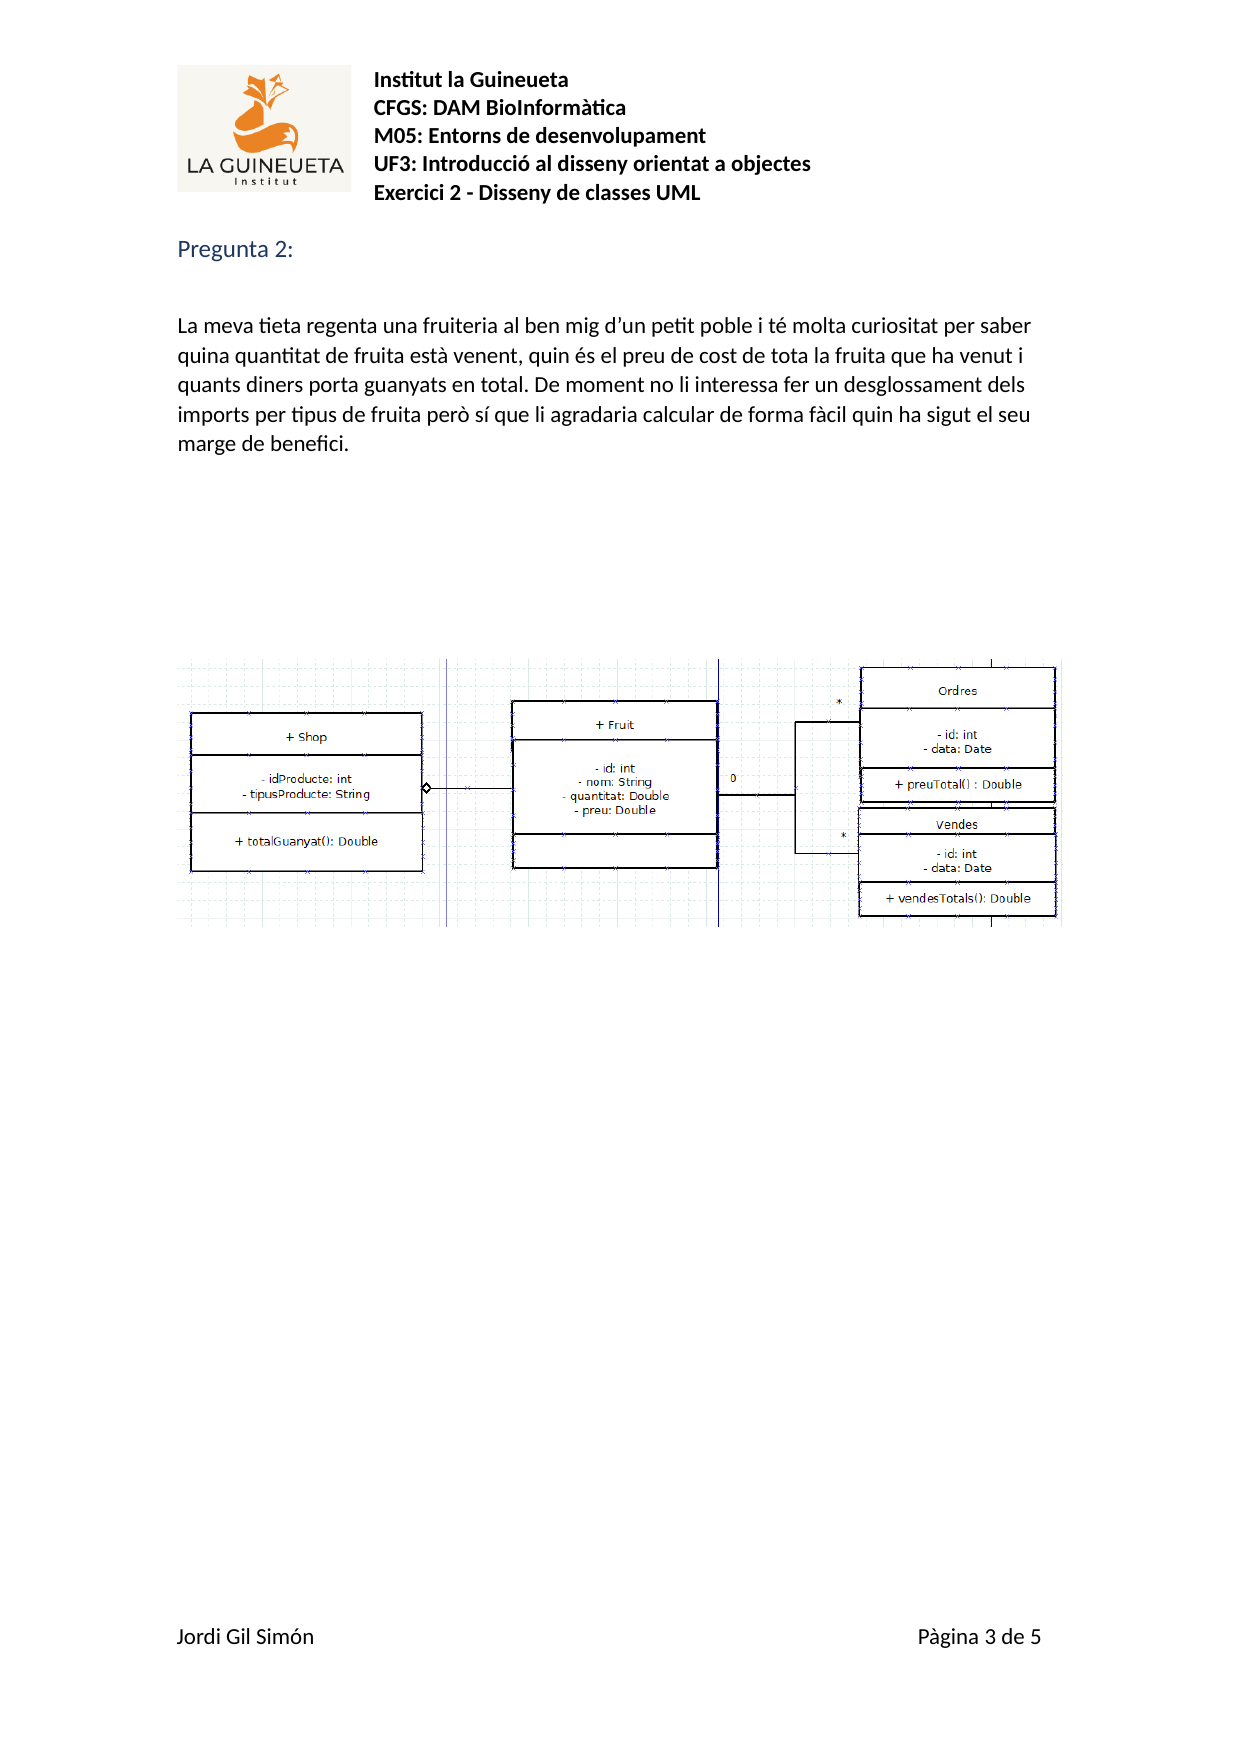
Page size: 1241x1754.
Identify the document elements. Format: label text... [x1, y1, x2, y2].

subtitle Pregunta 2: [177, 234, 1063, 264]
picture [177, 659, 1063, 927]
text La meva tieta regenta una fruiteria al ben mig d’un petit poble i té molta curiositat per saber quina quantitat de fruita està venent, quin és el preu de cost de tota la fruita que ha venut i quants diners porta guanyats en total. De moment no li interessa fer un desglossament dels imports per tipus de fruita però sí que li agradaria calcular de forma fàcil quin ha sigut el seu marge de benefici. [177, 312, 1063, 457]
picture [177, 65, 352, 192]
